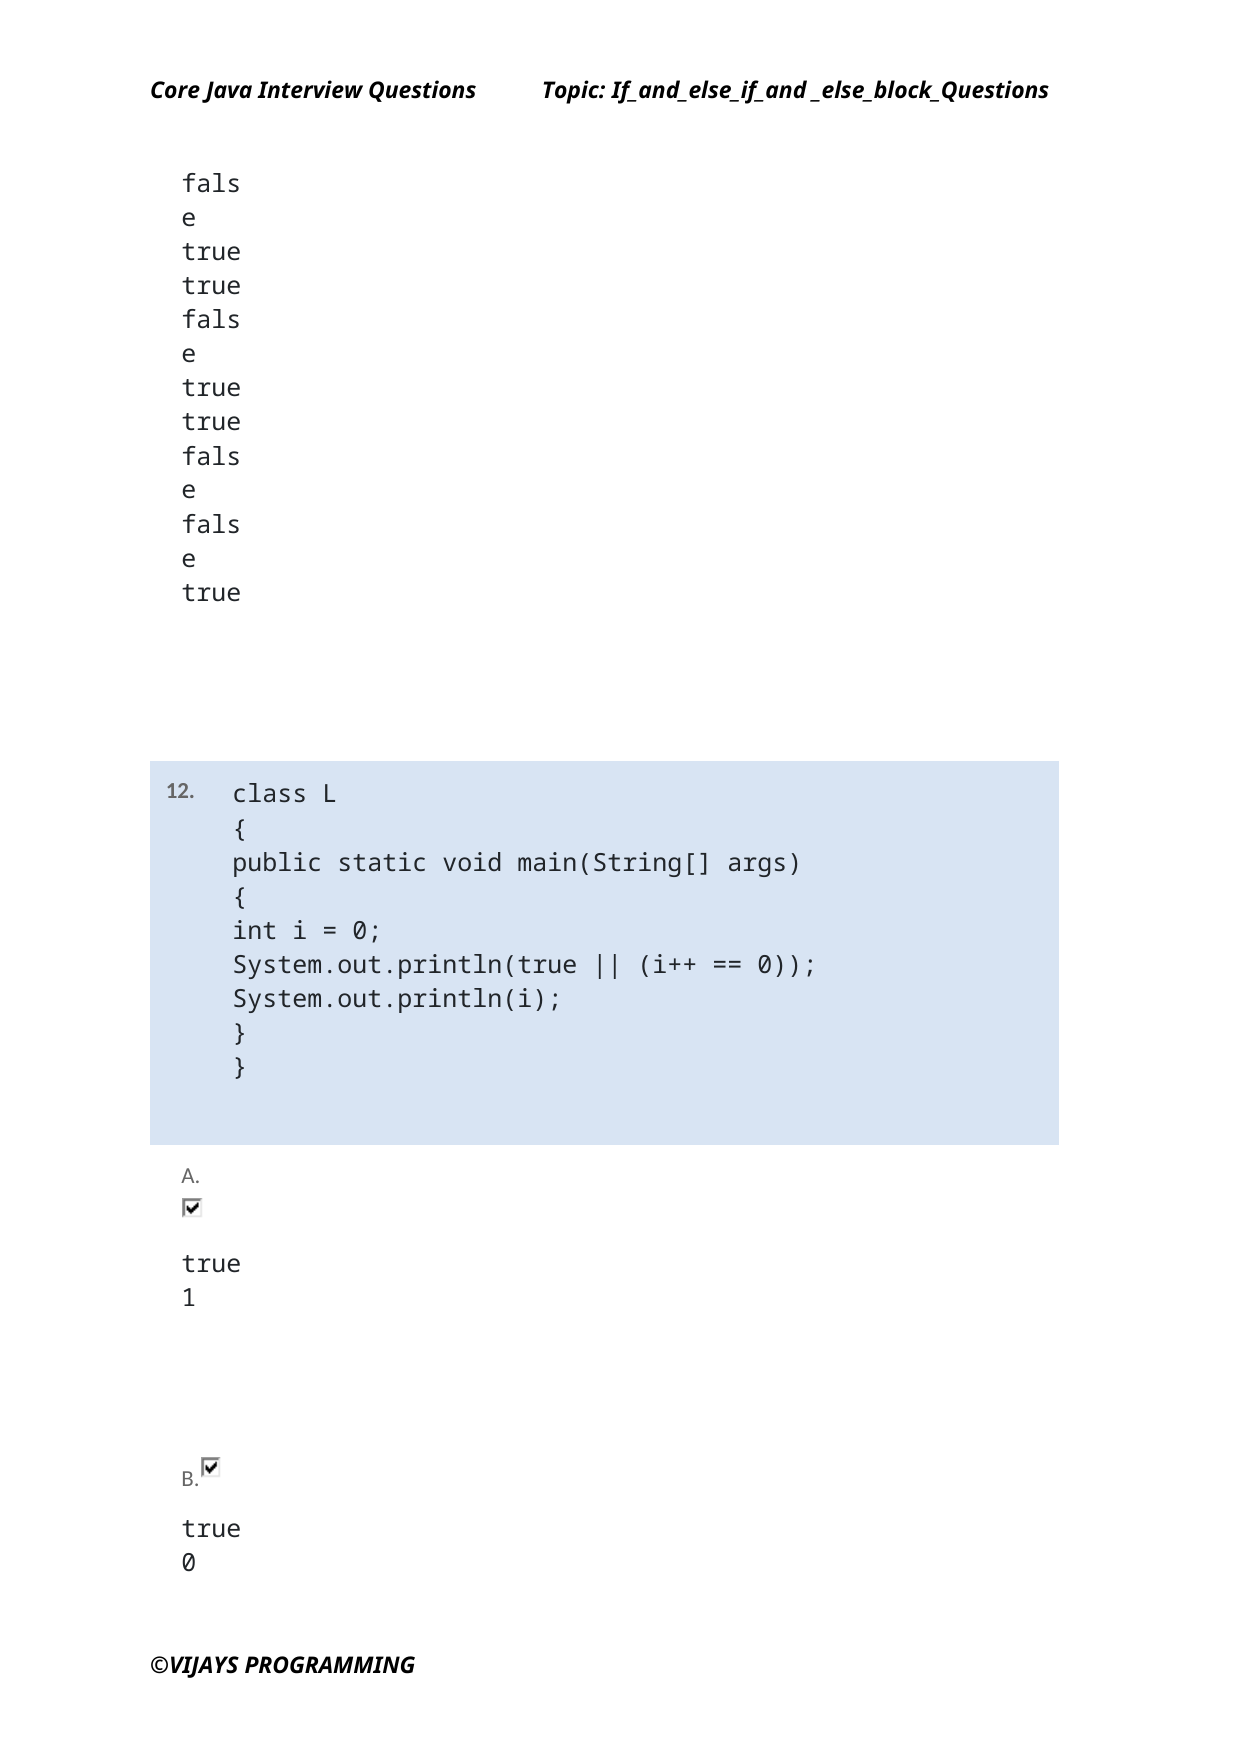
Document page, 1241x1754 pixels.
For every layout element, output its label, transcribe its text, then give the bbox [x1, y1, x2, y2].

table_header false true true false true true false false true [181, 166, 250, 745]
table_header A. true 1 [181, 1161, 242, 1450]
table_header B. true 0 [181, 1450, 242, 1579]
table_cell 12. [150, 761, 216, 1145]
table_cell class L { public static void main(String[] args) { int i = 0; System.out.println(true || (i++ == 0)); System.out.println(i); } } [216, 761, 1059, 1145]
table_cell [150, 1145, 1090, 1594]
table_cell [1059, 761, 1090, 1145]
table_cell [150, 150, 1090, 760]
